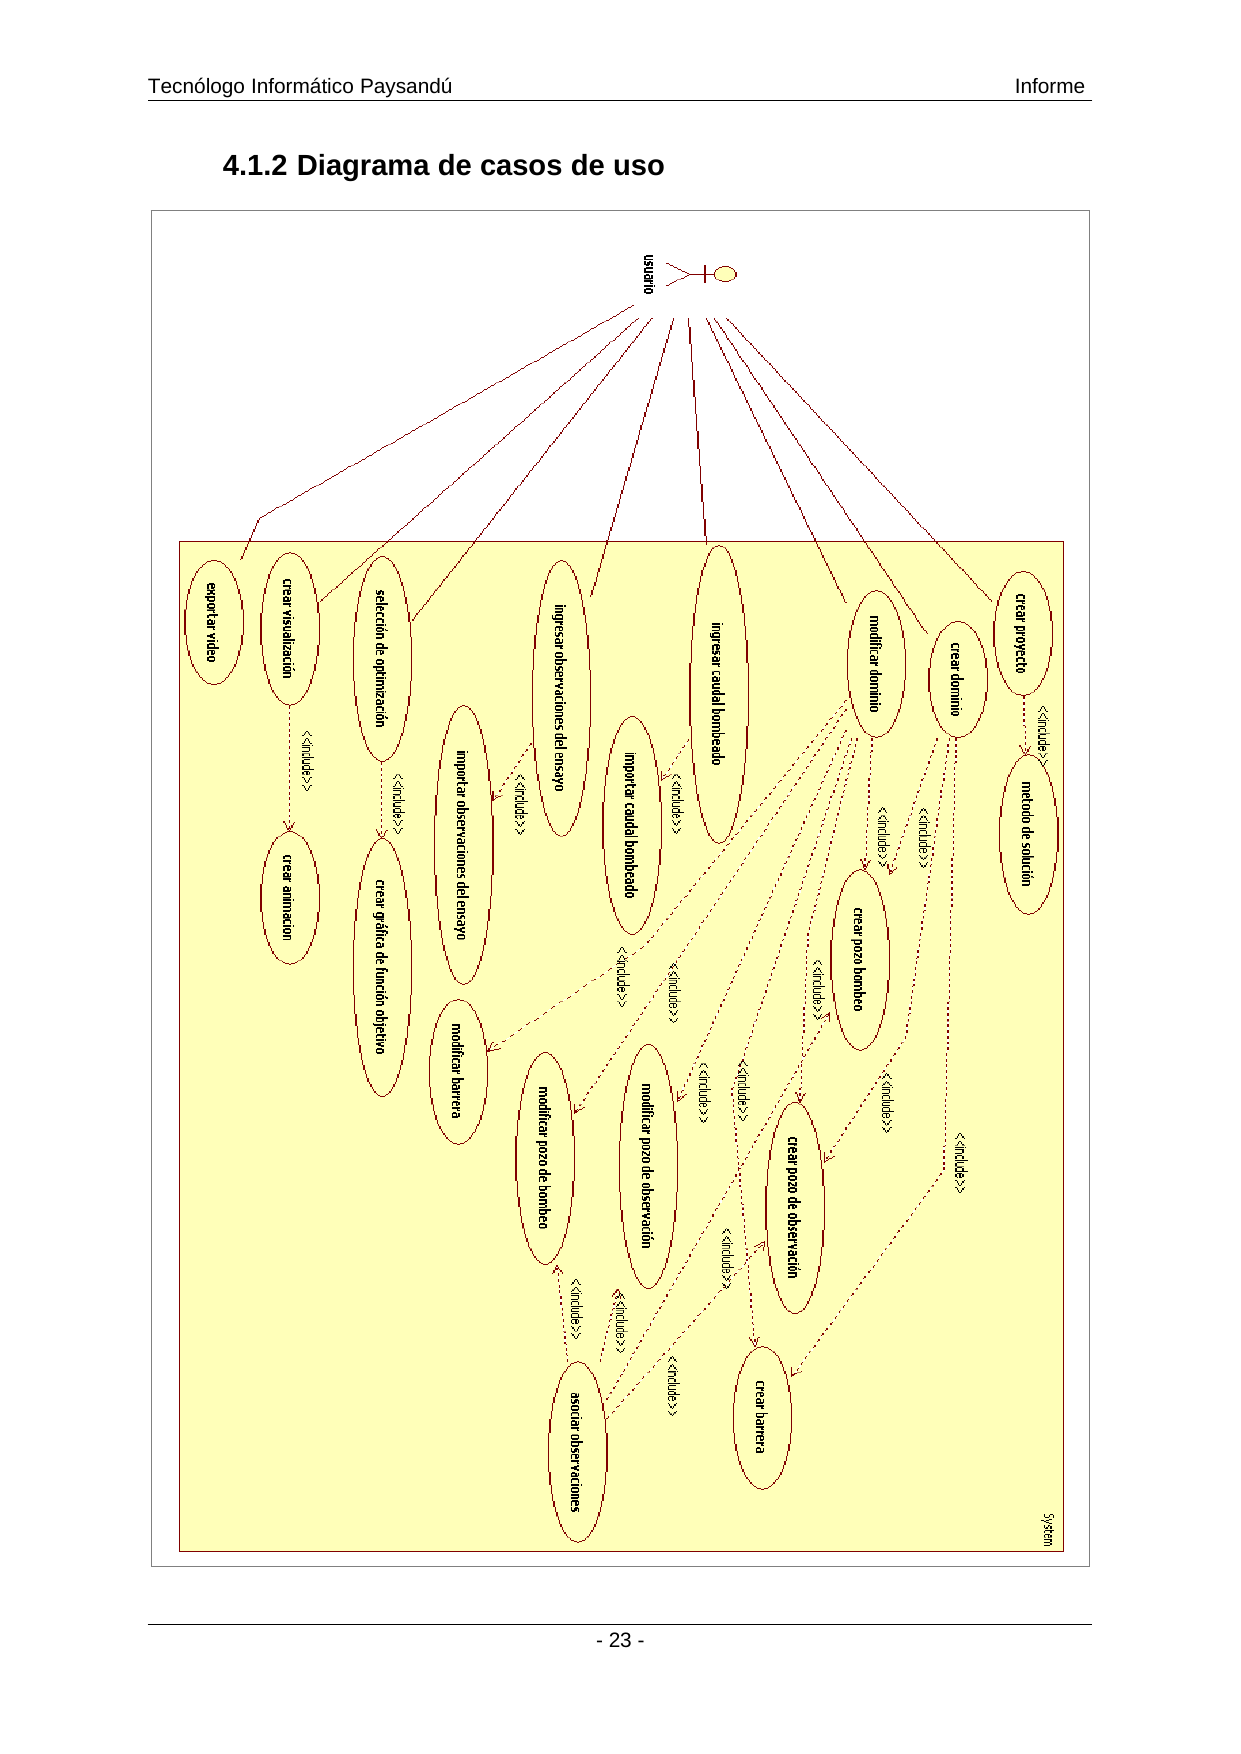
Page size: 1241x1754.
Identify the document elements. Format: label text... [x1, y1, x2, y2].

picture [167, 219, 1074, 1558]
subtitle Diagrama de casos de uso [223, 148, 1092, 181]
